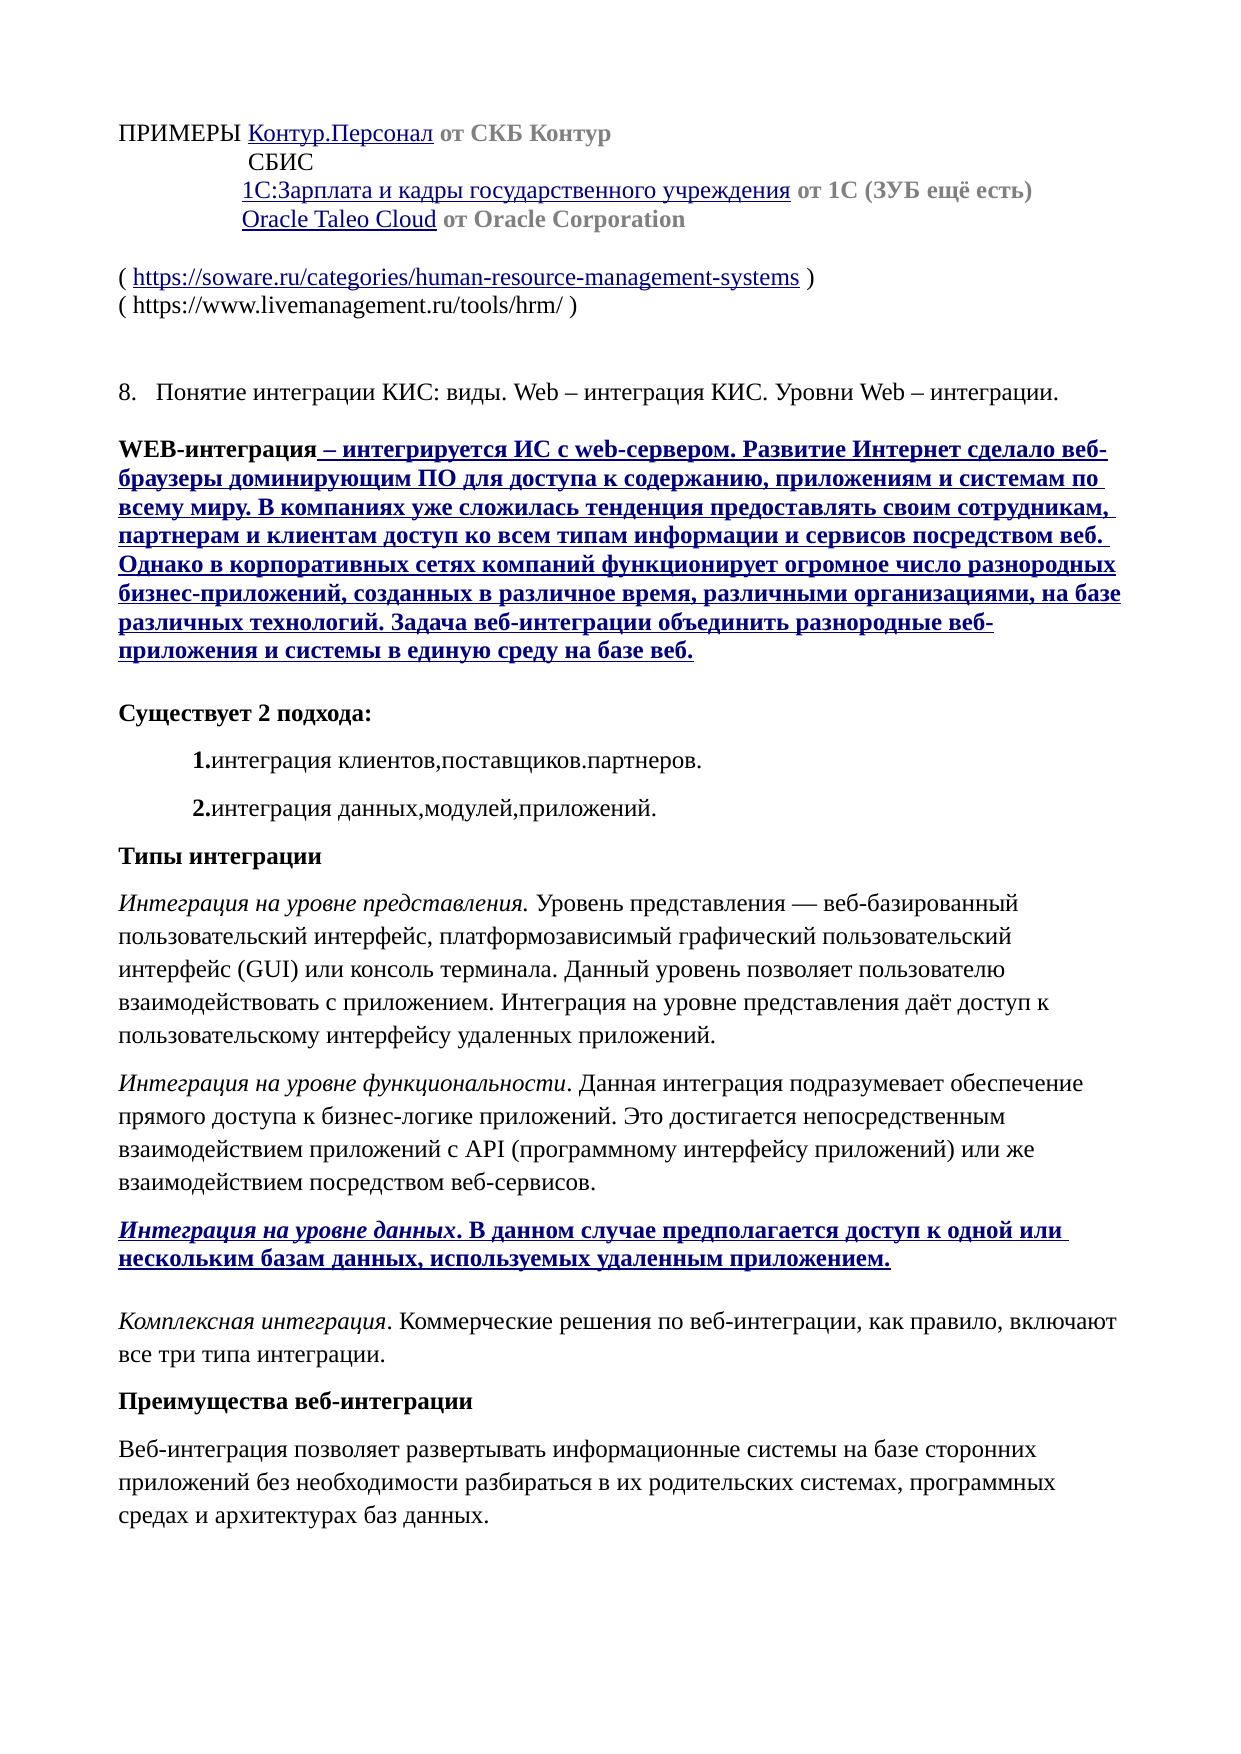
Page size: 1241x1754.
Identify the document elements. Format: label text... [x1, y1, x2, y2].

text ( https://soware.ru/categories/human-resource-management-systems ) [118, 262, 1122, 291]
text WEB-интеграция – интегрируется ИС с web-сервером. Развитие Интернет сделало веб-браузеры доминирующим ПО для доступа к содержанию, приложениям и системам по всему миру. В компаниях уже сложилась тенденция предоставлять своим сотрудникам, партнерам и клиентам доступ ко всем типам информации и сервисов посредством веб. Однако в корпоративных сетях компаний функционирует огромное число разнородных бизнес-приложений, созданных в различное время, различными организациями, на базе различных технологий. Задача веб-интеграции объединить разнородные веб-приложения и системы в единую среду на базе веб. [118, 434, 1122, 664]
text ( https://www.livemanagement.ru/tools/hrm/ ) [118, 291, 1122, 319]
text Типы интеграции [118, 841, 1122, 869]
text Oracle Taleo Cloud от Oracle Corporation [118, 204, 1122, 233]
list Понятие интеграции КИС: виды. Web – интеграция КИС. Уровни Web – интеграции. [118, 377, 1122, 406]
text СБИС [118, 147, 1122, 176]
text Интеграция на уровне представления. Уровень представления — веб-базированный пользовательский интерфейс, платформозависимый графический пользовательский интерфейс (GUI) или консоль терминала. Данный уровень позволяет пользователю взаимодействовать с приложением. Интеграция на уровне представления даёт доступ к пользовательскому интерфейсу удаленных приложений. [118, 888, 1122, 1049]
text 1C:Зарплата и кадры государственного учреждения от 1С (ЗУБ ещё есть) [118, 176, 1122, 204]
text Веб-интеграция позволяет развертывать информационные системы на базе сторонних приложений без необходимости разбираться в их родительских системах, программных средах и архитектурах баз данных. [118, 1434, 1122, 1529]
text 2.интеграция данных,модулей,приложений. [118, 793, 1122, 822]
text Интеграция на уровне функциональности. Данная интеграция подразумевает обеспечение прямого доступа к бизнес-логике приложений. Это достигается непосредственным взаимодействием приложений с API (программному интерфейсу приложений) или же взаимодействием посредством веб-сервисов. [118, 1068, 1122, 1196]
text Преимущества веб-интеграции [118, 1386, 1122, 1415]
text Существует 2 подхода: [118, 698, 1122, 727]
text Комплексная интеграция. Коммерческие решения по веб-интеграции, как правило, включают все три типа интеграции. [118, 1306, 1122, 1367]
text 1.интеграция клиентов,поставщиков.партнеров. [118, 746, 1122, 774]
text ПРИМЕРЫ Контур.Персонал от СКБ Контур [118, 118, 1122, 147]
text Интеграция на уровне данных. В данном случае предполагается доступ к одной или нескольким базам данных, используемых удаленным приложением. [118, 1215, 1122, 1272]
